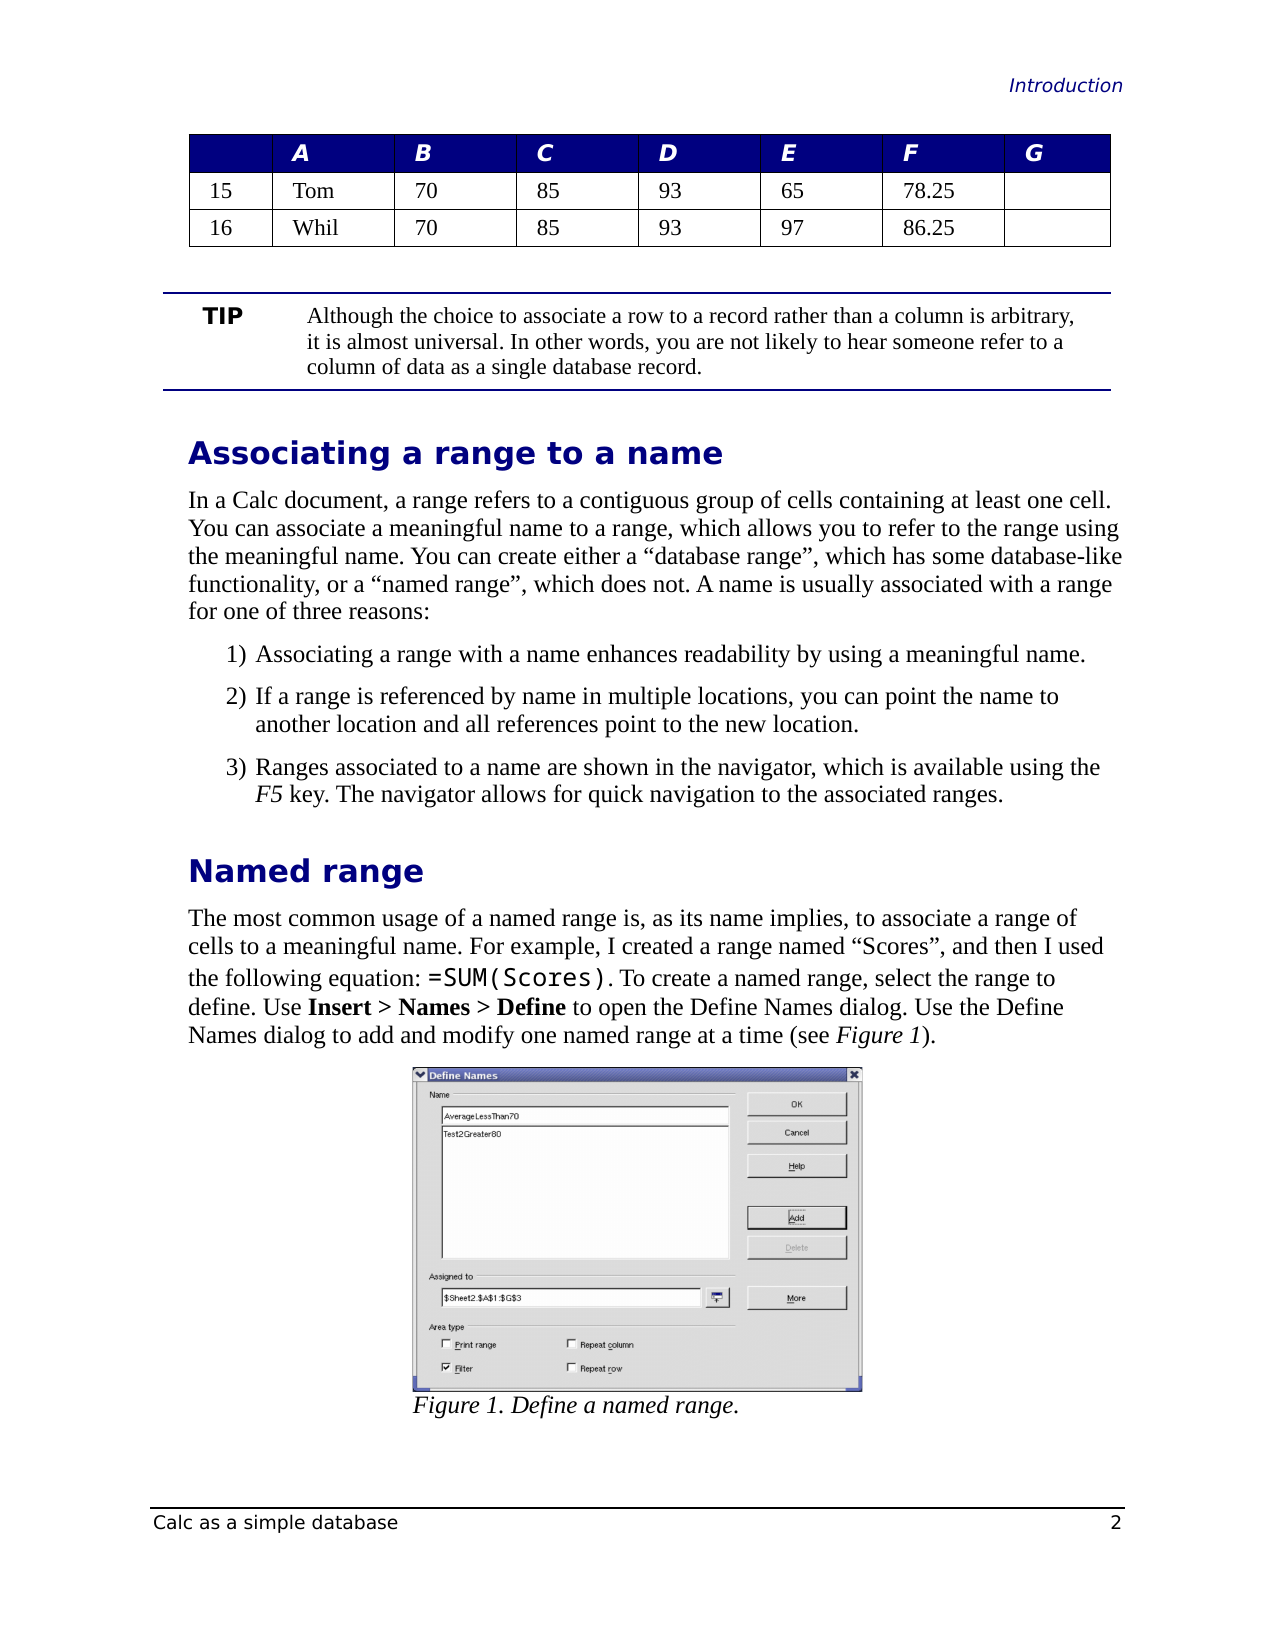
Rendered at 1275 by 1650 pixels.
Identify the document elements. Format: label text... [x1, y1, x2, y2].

list Associating a range with a name enhances readability by using a meaningful name. [226, 640, 1125, 668]
table_cell Whil [273, 210, 394, 246]
table_header D [639, 135, 760, 172]
text In a Calc document, a range refers to a contiguous group of cells containing at least one cell. You can associate a meaningful name to a range, which allows you to refer to the range using the meaningful name. You can create either a “database range”, which has some database-like functionality, or a “named range”, which does not. A name is usually associated with a range for one of three reasons: [188, 487, 1125, 625]
table_header F [883, 135, 1004, 172]
text Figure 1. Define a named range. [413, 1392, 862, 1419]
table_cell 85 [517, 210, 638, 246]
picture [412, 1067, 863, 1392]
table_cell 16 [190, 210, 272, 246]
table_cell 70 [395, 210, 516, 246]
table_header [190, 135, 272, 172]
table_cell 65 [761, 173, 882, 209]
list If a range is referenced by name in multiple locations, you can point the name to another location and all references point to the new location. [226, 682, 1125, 738]
table_cell [1005, 173, 1110, 209]
table_cell 78.25 [883, 173, 1004, 209]
table_cell 93 [639, 210, 760, 246]
table_cell 70 [395, 173, 516, 209]
subtitle Associating a range to a name [188, 436, 1125, 472]
table_header B [395, 135, 516, 172]
list Ranges associated to a name are shown in the navigator, which is available using the F5 key. The navigator allows for quick navigation to the associated ranges. [226, 753, 1125, 808]
table_cell [1005, 210, 1110, 246]
table_cell 86.25 [883, 210, 1004, 246]
table_header TIP [163, 294, 283, 389]
subtitle Named range [188, 853, 1125, 889]
table_header A [273, 135, 394, 172]
table_header Although the choice to associate a row to a record rather than a column is arbitrary, it is almost universal. In other words, you are not likely to hear someone refer to a column of data as a single database record. [283, 294, 1111, 389]
text The most common usage of a named range is, as its name implies, to associate a range of cells to a meaningful name. For example, I created a range named “Scores”, and then I used the following equation: =SUM(Scores). To create a named range, select the range to define. Use Insert > Names > Define to open the Define Names dialog. Use the Define Names dialog to add and modify one named range at a time (see Figure 1). [188, 904, 1125, 1049]
table_cell Tom [273, 173, 394, 209]
table_header E [761, 135, 882, 172]
table_cell 85 [517, 173, 638, 209]
table_cell 93 [639, 173, 760, 209]
table_header C [517, 135, 638, 172]
table_cell 97 [761, 210, 882, 246]
table_header G [1005, 135, 1110, 172]
table_cell 15 [190, 173, 272, 209]
